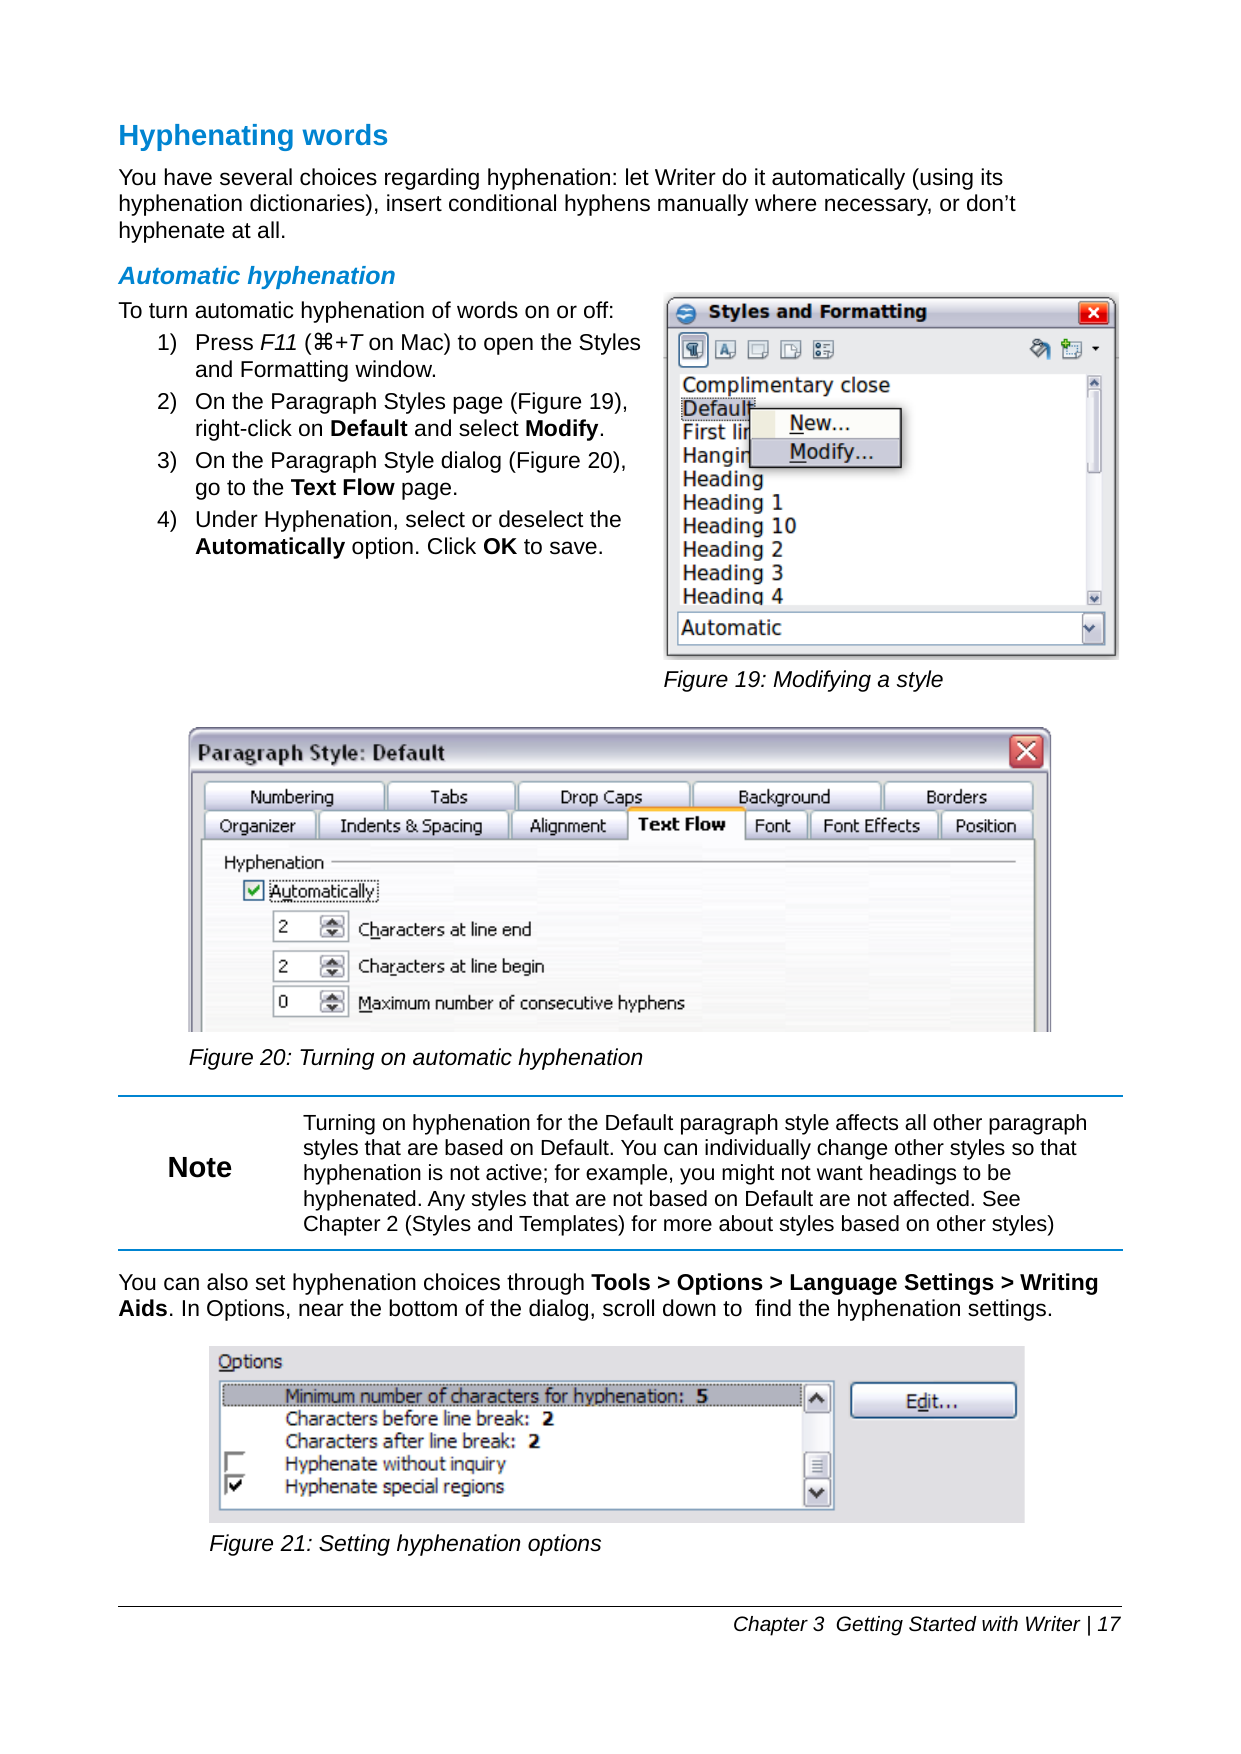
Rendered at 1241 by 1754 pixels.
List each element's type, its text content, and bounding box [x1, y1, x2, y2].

list You have several choices regarding hyphenation: let Writer do it automatically (using its hyphenation dictionaries), insert conditional hyphens manually where necessary, or don’t hyphenate at all. [118, 164, 1122, 243]
picture [209, 1346, 1025, 1523]
table_header Note [118, 1097, 281, 1249]
text You can also set hyphenation choices through Tools > Options > Language Settings > Writing Aids. In Options, near the bottom of the dialog, scroll down to find the hyphenation settings. [118, 1268, 1122, 1321]
list On the Paragraph Styles page (Figure 52), right-click on Default and select Modify. [177, 388, 663, 441]
list [663, 660, 1119, 666]
list To turn automatic hyphenation of words on or off: [118, 297, 663, 323]
list Press F11 (z+T on Mac) to open the Styles and Formatting window. [177, 329, 663, 382]
text Figure 53: Turning on automatic hyphenation [189, 1044, 1052, 1070]
list Under Hyphenation, select or deselect the Automatically option. Click OK to save. [177, 506, 663, 559]
picture [663, 292, 1120, 660]
picture [188, 727, 1052, 1032]
table_header Turning on hyphenation for the Default paragraph style affects all other paragraph styles that are based on Default. You can individually change other styles so that hyphenation is not active; for example, you might not want headings to be hyphenated. Any styles that are not based on Default are not affected. See Chapter 2 (Styles and Templates) for more about styles based on other styles) [281, 1097, 1122, 1249]
subtitle Hyphenating words [118, 118, 1122, 152]
text Figure 52: Modifying a style [663, 666, 1119, 692]
list On the Paragraph Style dialog (Figure 53), go to the Text Flow page. [177, 447, 663, 500]
subtitle Automatic hyphenation [118, 261, 1122, 290]
text Figure 54: Setting hyphenation options [209, 1529, 1031, 1556]
